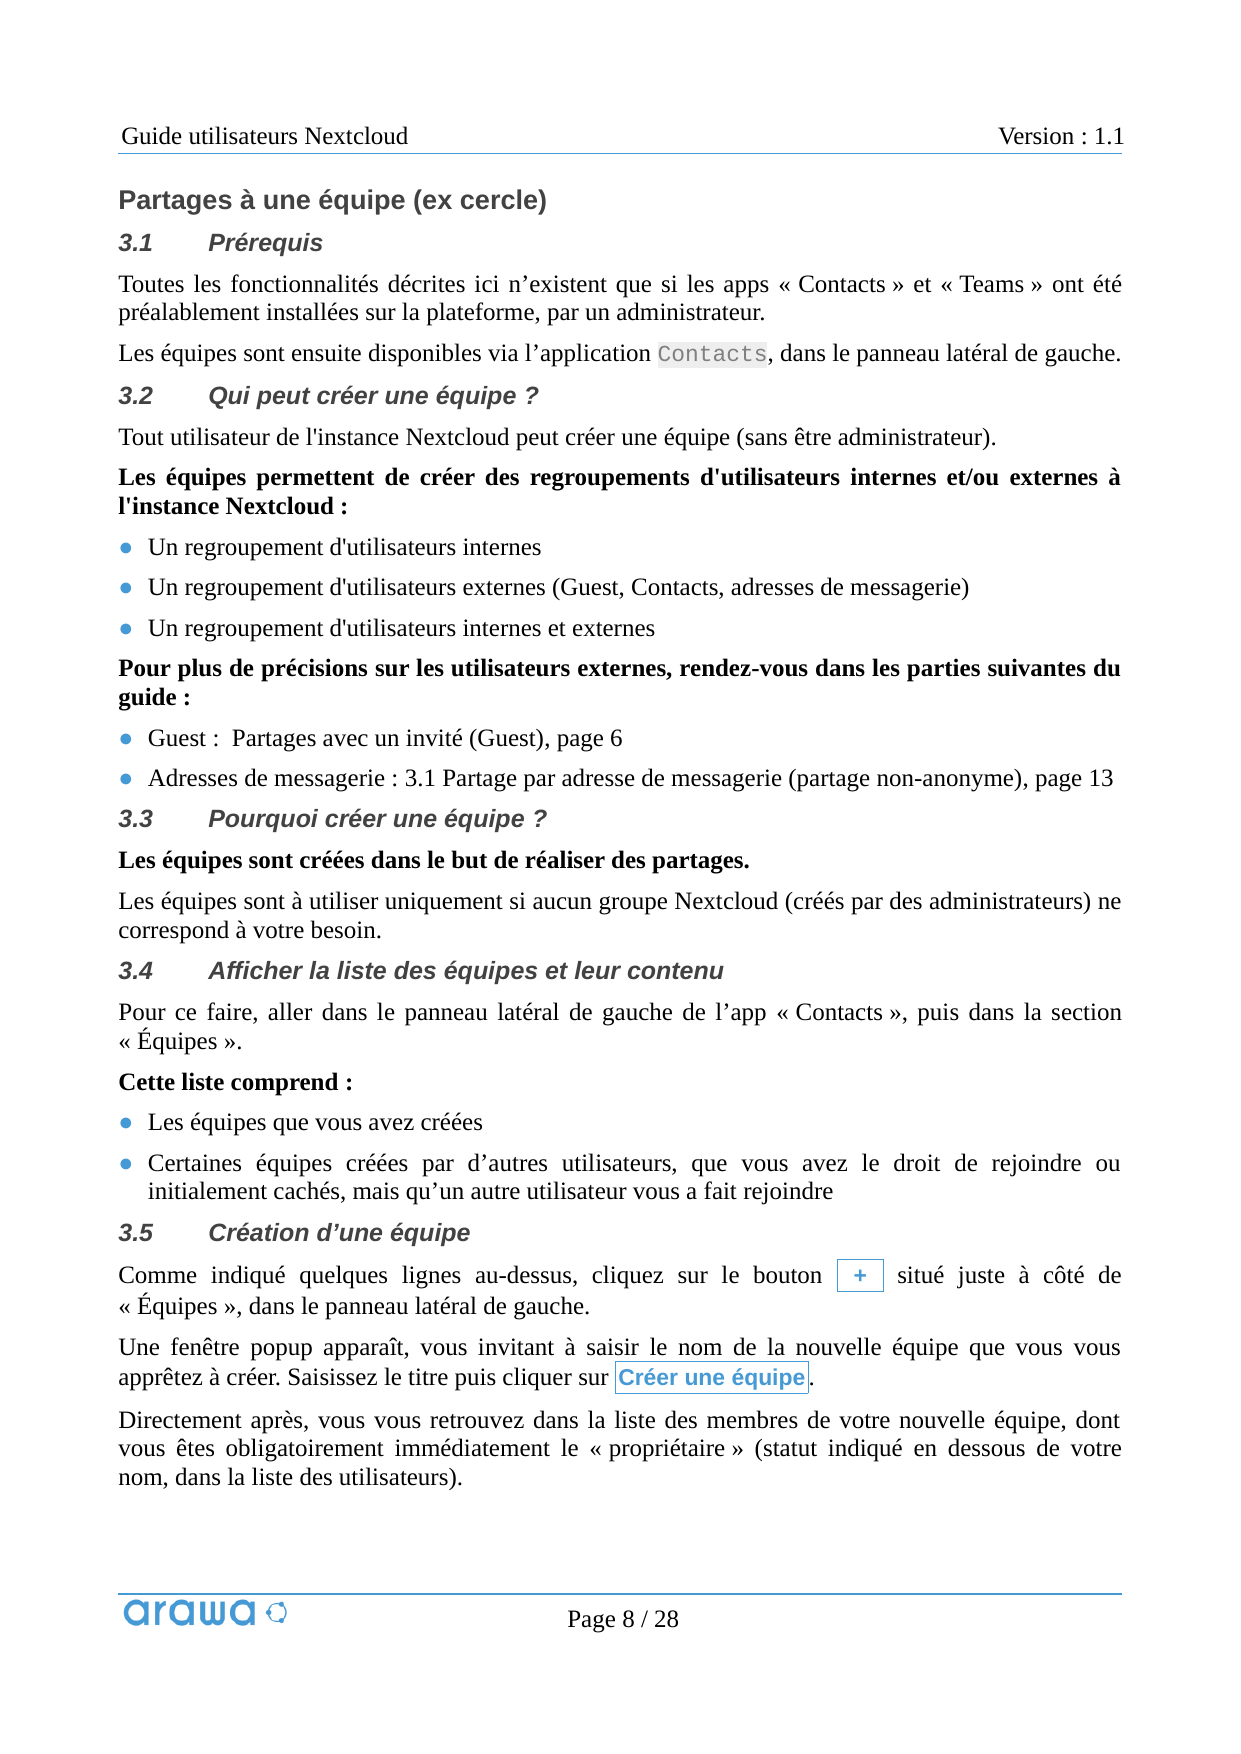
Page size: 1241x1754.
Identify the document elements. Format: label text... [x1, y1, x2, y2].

text Comme indiqué quelques lignes au-dessus, cliquez sur le bouton + situé juste à côté de « Équipes », dans le panneau latéral de gauche. [118, 1259, 1122, 1320]
text Les équipes sont créées dans le but de réaliser des partages. [118, 846, 1122, 874]
picture [121, 1597, 290, 1628]
subtitle Qui peut créer une équipe ? [118, 381, 1122, 409]
list Les équipes que vous avez créées [118, 1107, 1122, 1136]
list Certaines équipes créées par d’autres utilisateurs, que vous avez le droit de rejoindre ou initialement cachés, mais qu’un autre utilisateur vous a fait rejoindre [118, 1148, 1122, 1205]
subtitle Pourquoi créer une équipe ? [118, 804, 1122, 833]
list Un regroupement d'utilisateurs internes et externes [118, 613, 1122, 642]
text Pour ce faire, aller dans le panneau latéral de gauche de l’app « Contacts », puis dans la section « Équipes ». [118, 997, 1122, 1055]
text Une fenêtre popup apparaît, vous invitant à saisir le nom de la nouvelle équipe que vous vous apprêtez à créer. Saisissez le titre puis cliquer sur Créer une équipe. [118, 1332, 1122, 1393]
text Les équipes sont ensuite disponibles via l’application Contacts, dans le panneau latéral de gauche. [118, 338, 1122, 368]
text Directement après, vous vous retrouvez dans la liste des membres de votre nouvelle équipe, dont vous êtes obligatoirement immédiatement le « propriétaire » (statut indiqué en dessous de votre nom, dans la liste des utilisateurs). [118, 1405, 1122, 1491]
list Un regroupement d'utilisateurs externes (Guest, Contacts, adresses de messagerie) [118, 572, 1122, 601]
text Toutes les fonctionnalités décrites ici n’existent que si les apps « Contacts » et « Teams » ont été préalablement installées sur la plateforme, par un administrateur. [118, 269, 1122, 326]
subtitle Partages à une équipe (ex cercle) [118, 184, 1122, 215]
text Pour plus de précisions sur les utilisateurs externes, rendez-vous dans les parties suivantes du guide : [118, 653, 1122, 711]
text Tout utilisateur de l'instance Nextcloud peut créer une équipe (sans être administrateur). [118, 422, 1122, 451]
subtitle Création d’une équipe [118, 1218, 1122, 1246]
text Les équipes sont à utiliser uniquement si aucun groupe Nextcloud (créés par des administrateurs) ne correspond à votre besoin. [118, 886, 1122, 944]
list Un regroupement d'utilisateurs internes [118, 532, 1122, 561]
list Guest : Partages avec un invité (Guest), page 6 [118, 723, 1122, 751]
text Cette liste comprend : [118, 1067, 1122, 1095]
subtitle Prérequis [118, 227, 1122, 256]
list Adresses de messagerie : 3.1 Partage par adresse de messagerie (partage non-anonyme), page 13 [118, 763, 1122, 792]
text Les équipes permettent de créer des regroupements d'utilisateurs internes et/ou externes à l'instance Nextcloud : [118, 462, 1122, 520]
subtitle Afficher la liste des équipes et leur contenu [118, 956, 1122, 985]
